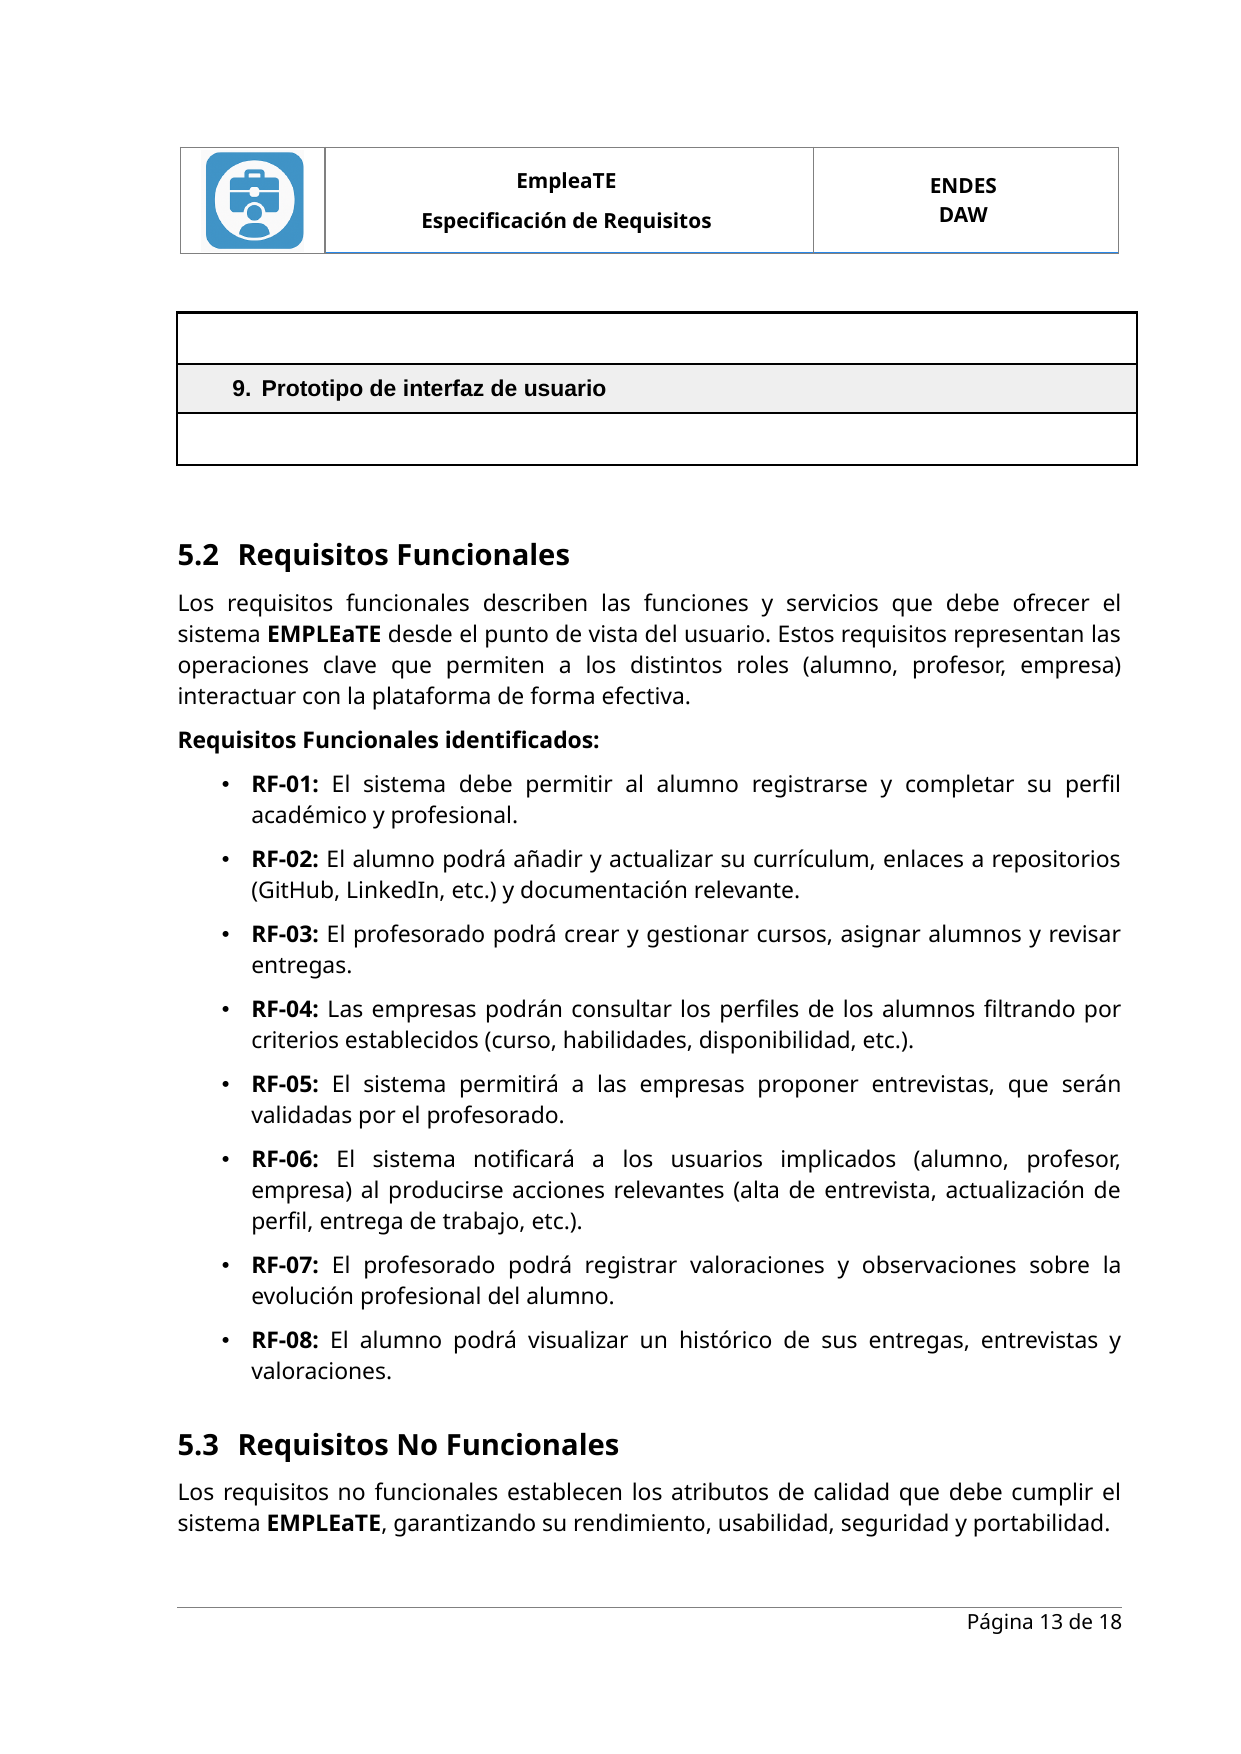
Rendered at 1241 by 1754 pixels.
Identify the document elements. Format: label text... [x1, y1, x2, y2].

list RF-06: El sistema notificará a los usuarios implicados (alumno, profesor, empresa) al producirse acciones relevantes (alta de entrevista, actualización de perfil, entrega de trabajo, etc.). [222, 1143, 1122, 1236]
list RF-04: Las empresas podrán consultar los perfiles de los alumnos filtrando por criterios establecidos (curso, habilidades, disponibilidad, etc.). [222, 993, 1122, 1055]
text Los requisitos funcionales describen las funciones y servicios que debe ofrecer el sistema EMPLEaTE desde el punto de vista del usuario. Estos requisitos representan las operaciones clave que permiten a los distintos roles (alumno, profesor, empresa) interactuar con la plataforma de forma efectiva. [177, 586, 1122, 711]
list RF-08: El alumno podrá visualizar un histórico de sus entregas, entrevistas y valoraciones. [222, 1324, 1122, 1386]
table_cell [178, 314, 1136, 363]
list RF-01: El sistema debe permitir al alumno registrarse y completar su perfil académico y profesional. [222, 768, 1122, 830]
table_cell Prototipo de interfaz de usuario [178, 365, 1136, 412]
text Requisitos Funcionales identificados: [177, 724, 1122, 755]
list RF-07: El profesorado podrá registrar valoraciones y observaciones sobre la evolución profesional del alumno. [222, 1249, 1122, 1311]
table_cell [178, 414, 1136, 463]
list RF-05: El sistema permitirá a las empresas proponer entrevistas, que serán validadas por el profesorado. [222, 1068, 1122, 1130]
subtitle Requisitos Funcionales [177, 534, 1122, 574]
list RF-02: El alumno podrá añadir y actualizar su currículum, enlaces a repositorios (GitHub, LinkedIn, etc.) y documentación relevante. [222, 843, 1122, 905]
subtitle Requisitos No Funcionales [177, 1424, 1122, 1464]
list RF-03: El profesorado podrá crear y gestionar cursos, asignar alumnos y revisar entregas. [222, 918, 1122, 980]
text Los requisitos no funcionales establecen los atributos de calidad que debe cumplir el sistema EMPLEaTE, garantizando su rendimiento, usabilidad, seguridad y portabilidad. [177, 1476, 1122, 1539]
picture [201, 150, 304, 252]
